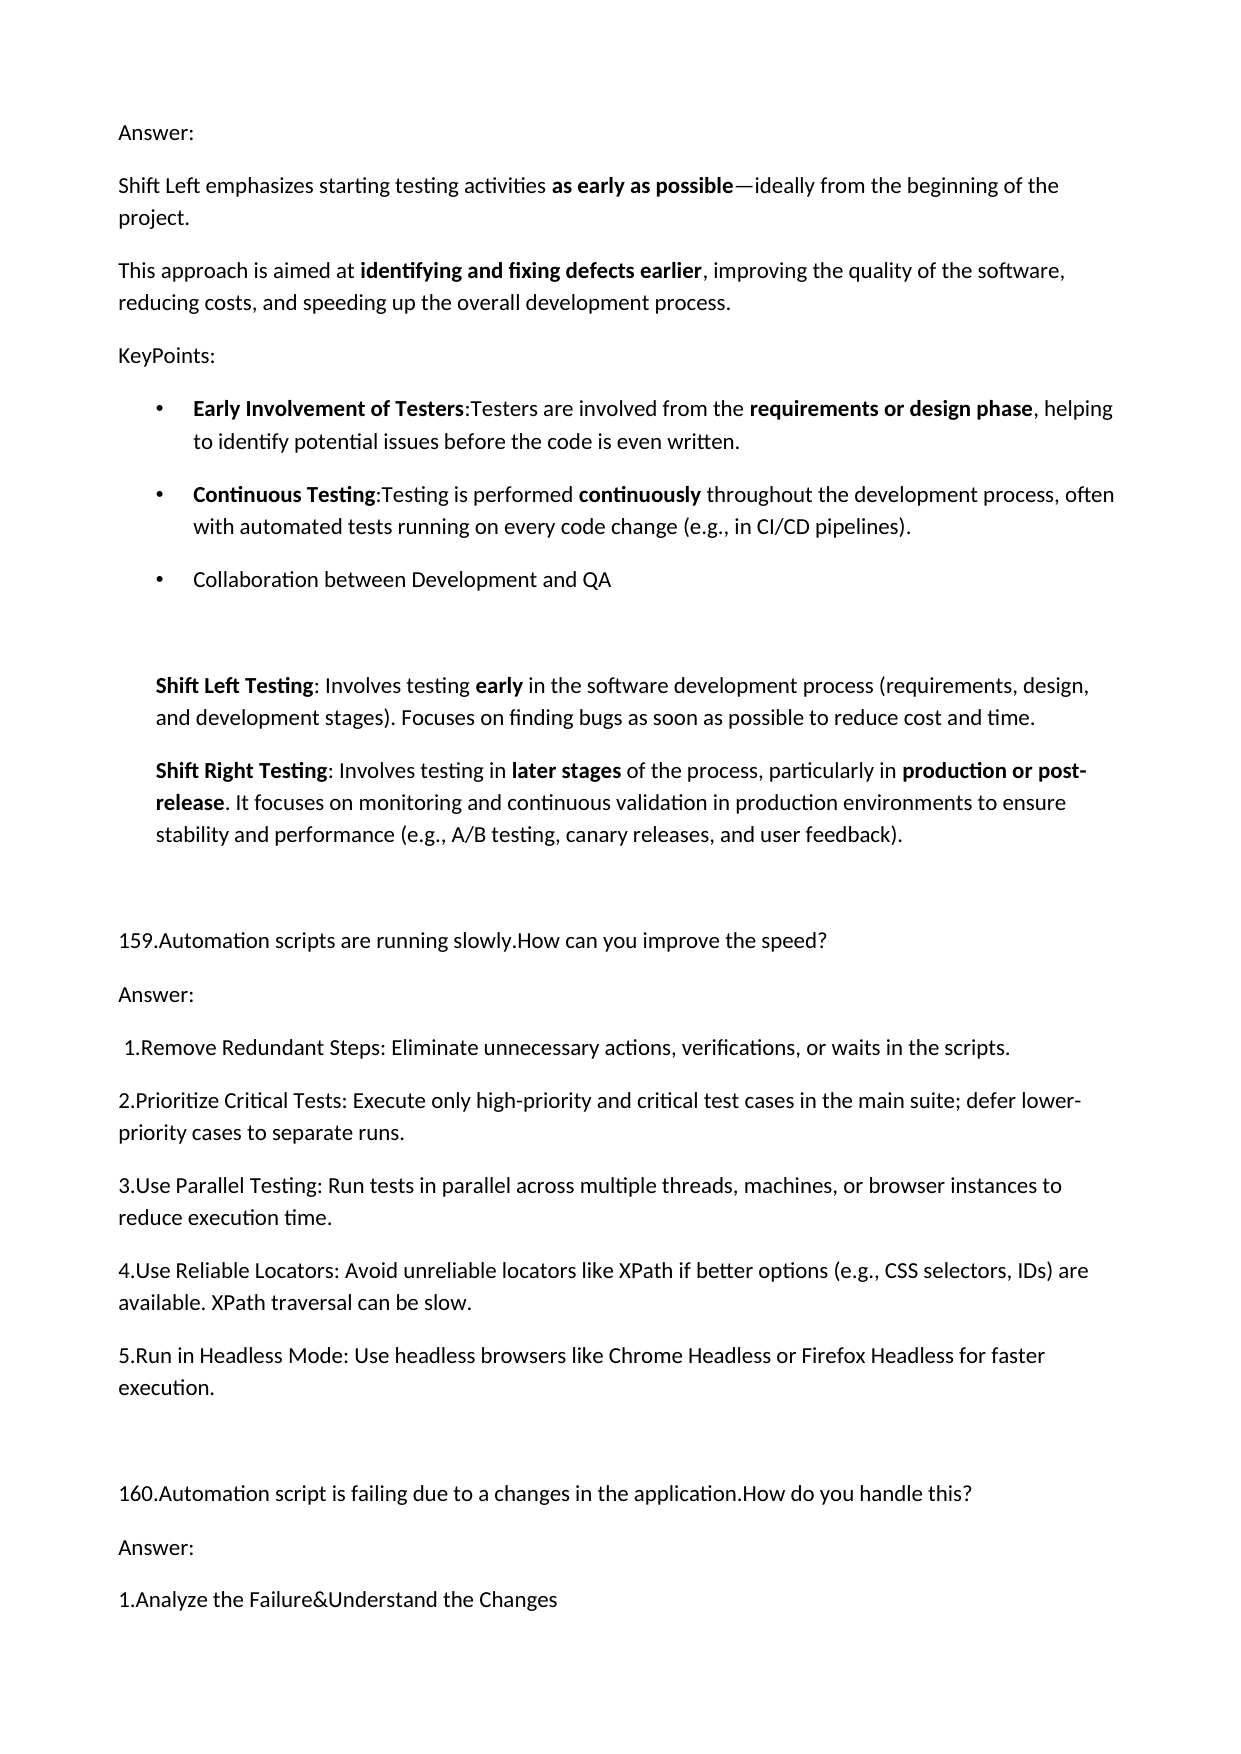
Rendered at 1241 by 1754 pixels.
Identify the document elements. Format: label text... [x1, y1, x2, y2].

text Shift Right Testing: Involves testing in later stages of the process, particularly in production or post-release. It focuses on monitoring and continuous validation in production environments to ensure stability and performance (e.g., A/B testing, canary releases, and user feedback). [156, 756, 1122, 849]
text Shift Left Testing: Involves testing early in the software development process (requirements, design, and development stages). Focuses on finding bugs as soon as possible to reduce cost and time. [156, 671, 1122, 731]
text This approach is aimed at identifying and fixing defects earlier, improving the quality of the software, reducing costs, and speeding up the overall development process. [118, 256, 1122, 317]
text 3.Use Parallel Testing: Run tests in parallel across multiple threads, machines, or browser instances to reduce execution time. [118, 1171, 1122, 1231]
list Collaboration between Development and QA [156, 565, 1122, 593]
list Early Involvement of Testers:Testers are involved from the requirements or design phase, helping to identify potential issues before the code is even written. [156, 394, 1122, 455]
text 4.Use Reliable Locators: Avoid unreliable locators like XPath if better options (e.g., CSS selectors, IDs) are available. XPath traversal can be slow. [118, 1256, 1122, 1316]
text Answer: [118, 980, 1122, 1008]
text 1.Analyze the Failure&Understand the Changes [118, 1586, 1122, 1614]
text KeyPoints: [118, 342, 1122, 369]
text 5.Run in Headless Mode: Use headless browsers like Chrome Headless or Firefox Headless for faster execution. [118, 1341, 1122, 1402]
text 1.Remove Redundant Steps: Eliminate unnecessary actions, verifications, or waits in the scripts. [118, 1033, 1122, 1061]
text 159.Automation scripts are running slowly.How can you improve the speed? [118, 927, 1122, 955]
text 2.Prioritize Critical Tests: Execute only high-priority and critical test cases in the main suite; defer lower-priority cases to separate runs. [118, 1086, 1122, 1146]
text Shift Left emphasizes starting testing activities as early as possible—ideally from the beginning of the project. [118, 171, 1122, 231]
text Answer: [118, 1533, 1122, 1561]
list Continuous Testing:Testing is performed continuously throughout the development process, often with automated tests running on every code change (e.g., in CI/CD pipelines). [156, 480, 1122, 540]
text Answer: [118, 118, 1122, 146]
text 160.Automation script is failing due to a changes in the application.How do you handle this? [118, 1479, 1122, 1508]
